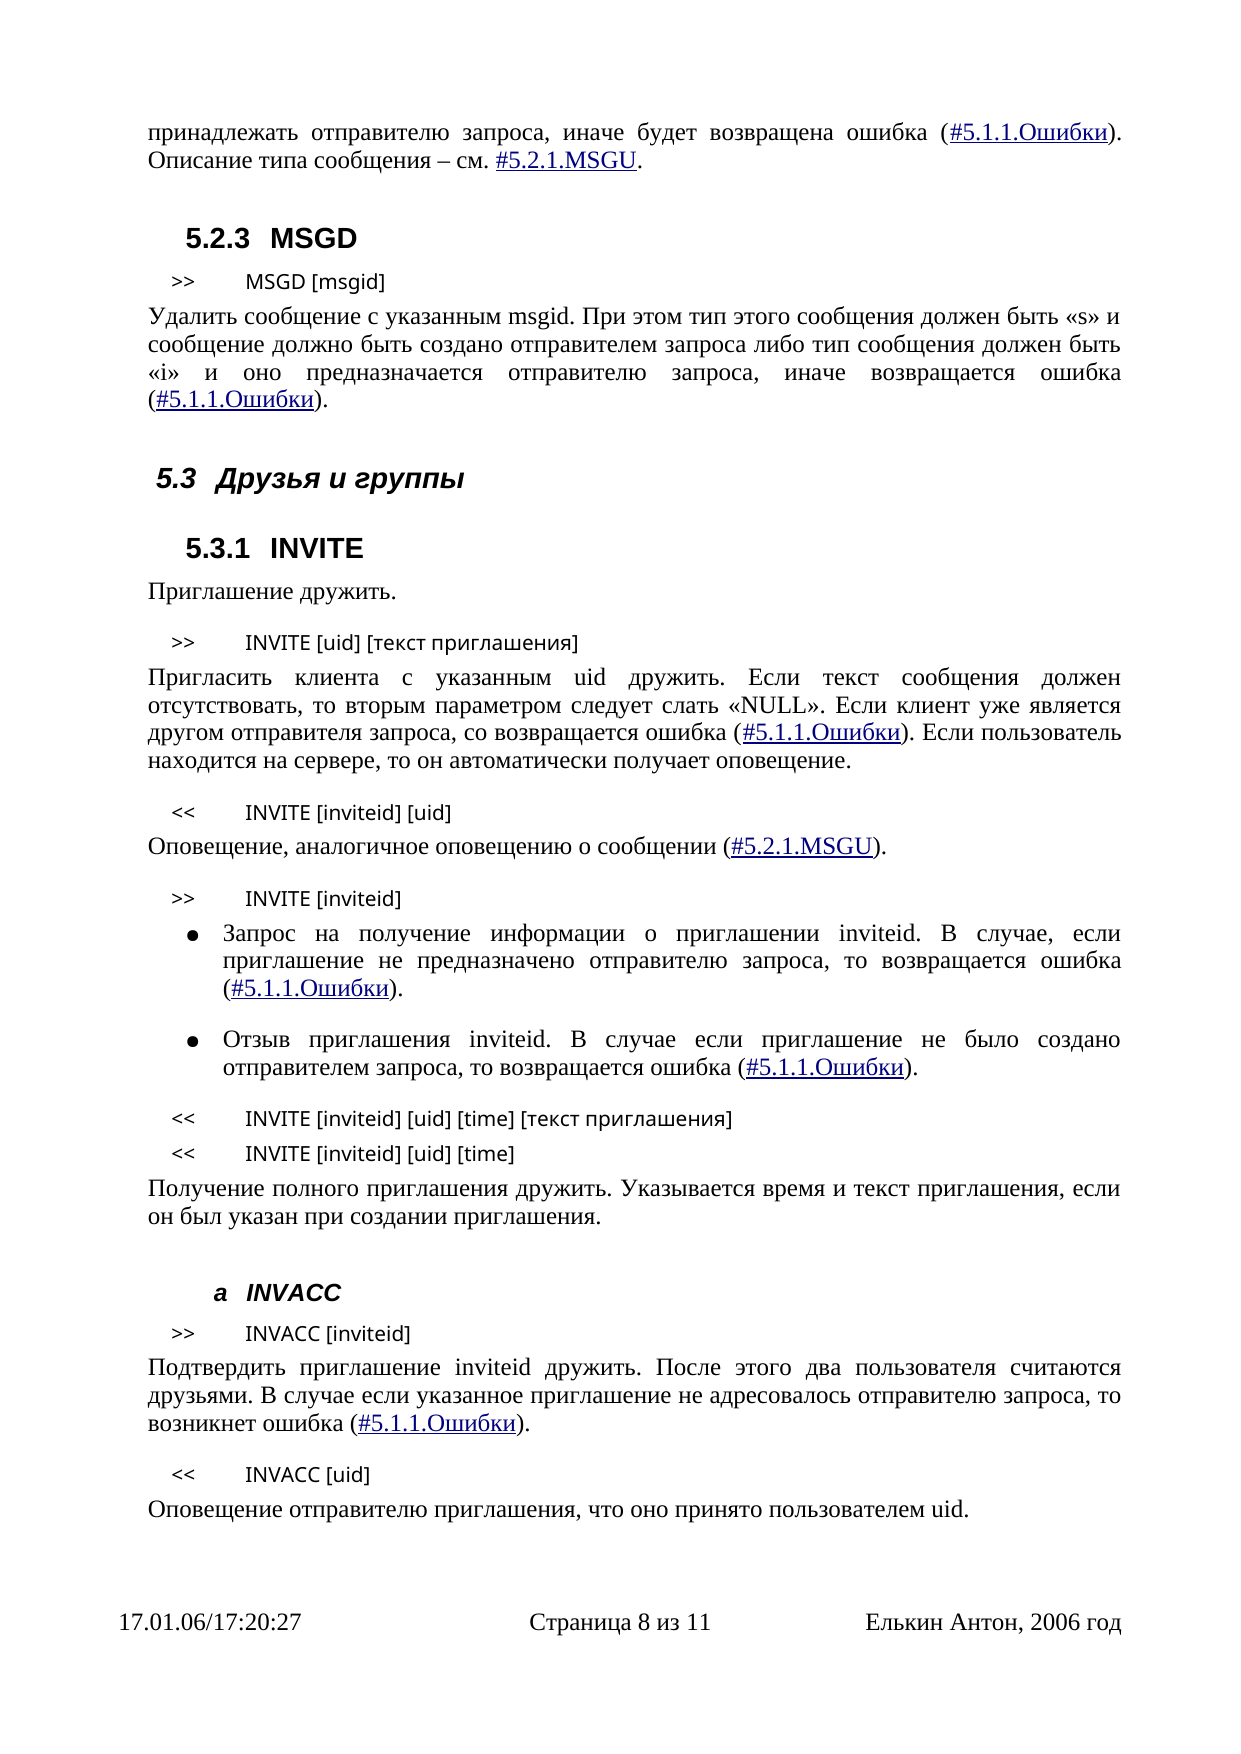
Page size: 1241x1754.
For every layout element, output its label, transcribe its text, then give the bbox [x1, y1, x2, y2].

text << INVITE [inviteid] [uid] [time] [171, 1139, 1122, 1168]
subtitle INVITE [177, 532, 1122, 564]
text Удалить сообщение с указанным msgid. При этом тип этого сообщения должен быть «s» и сообщение должно быть создано отправителем запроса либо тип сообщения должен быть «i» и оно предназначается отправителю запроса, иначе возвращается ошибка (#5.1.1.Ошибки). [148, 302, 1122, 413]
text Подтвердить приглашение inviteid дружить. После этого два пользователя считаются друзьями. В случае если указанное приглашение не адресовалось отправителю запроса, то возникнет ошибка (#5.1.1.Ошибки). [148, 1353, 1122, 1437]
text Пригласить клиента с указанным uid дружить. Если текст сообщения должен отсутствовать, то вторым параметром следует слать «NULL». Если клиент уже является другом отправителя запроса, со возвращается ошибка (#5.1.1.Ошибки). Если пользователь находится на сервере, то он автоматически получает оповещение. [148, 663, 1122, 774]
text << INVITE [inviteid] [uid] [171, 798, 1122, 826]
text принадлежать отправителю запроса, иначе будет возвращена ошибка (#5.1.1.Ошибки). Описание типа сообщения – см. #5.2.1.MSGU. [148, 118, 1122, 173]
subtitle INVACC [207, 1278, 1122, 1306]
text Оповещение, аналогичное оповещению о сообщении (#5.2.1.MSGU). [148, 832, 1122, 860]
subtitle MSGD [177, 222, 1122, 255]
text >> INVITE [inviteid] [171, 884, 1122, 912]
text >> INVITE [uid] [текст приглашения] [171, 628, 1122, 657]
text << INVACC [uid] [171, 1460, 1122, 1489]
text >> MSGD [msgid] [171, 267, 1122, 296]
subtitle Друзья и группы [148, 462, 1122, 494]
list Запрос на получение информации о приглашении inviteid. В случае, если приглашение не предназначено отправителю запроса, то возвращается ошибка (#5.1.1.Ошибки). [185, 919, 1122, 1002]
text Оповещение отправителю приглашения, что оно принято пользователем uid. [148, 1495, 1122, 1523]
text Приглашение дружить. [148, 577, 1122, 604]
text Получение полного приглашения дружить. Указывается время и текст приглашения, если он был указан при создании приглашения. [148, 1174, 1122, 1230]
list Отзыв приглашения inviteid. В случае если приглашение не было создано отправителем запроса, то возвращается ошибка (#5.1.1.Ошибки). [185, 1026, 1122, 1081]
text << INVITE [inviteid] [uid] [time] [текст приглашения] [171, 1104, 1122, 1133]
text >> INVACC [inviteid] [171, 1319, 1122, 1347]
